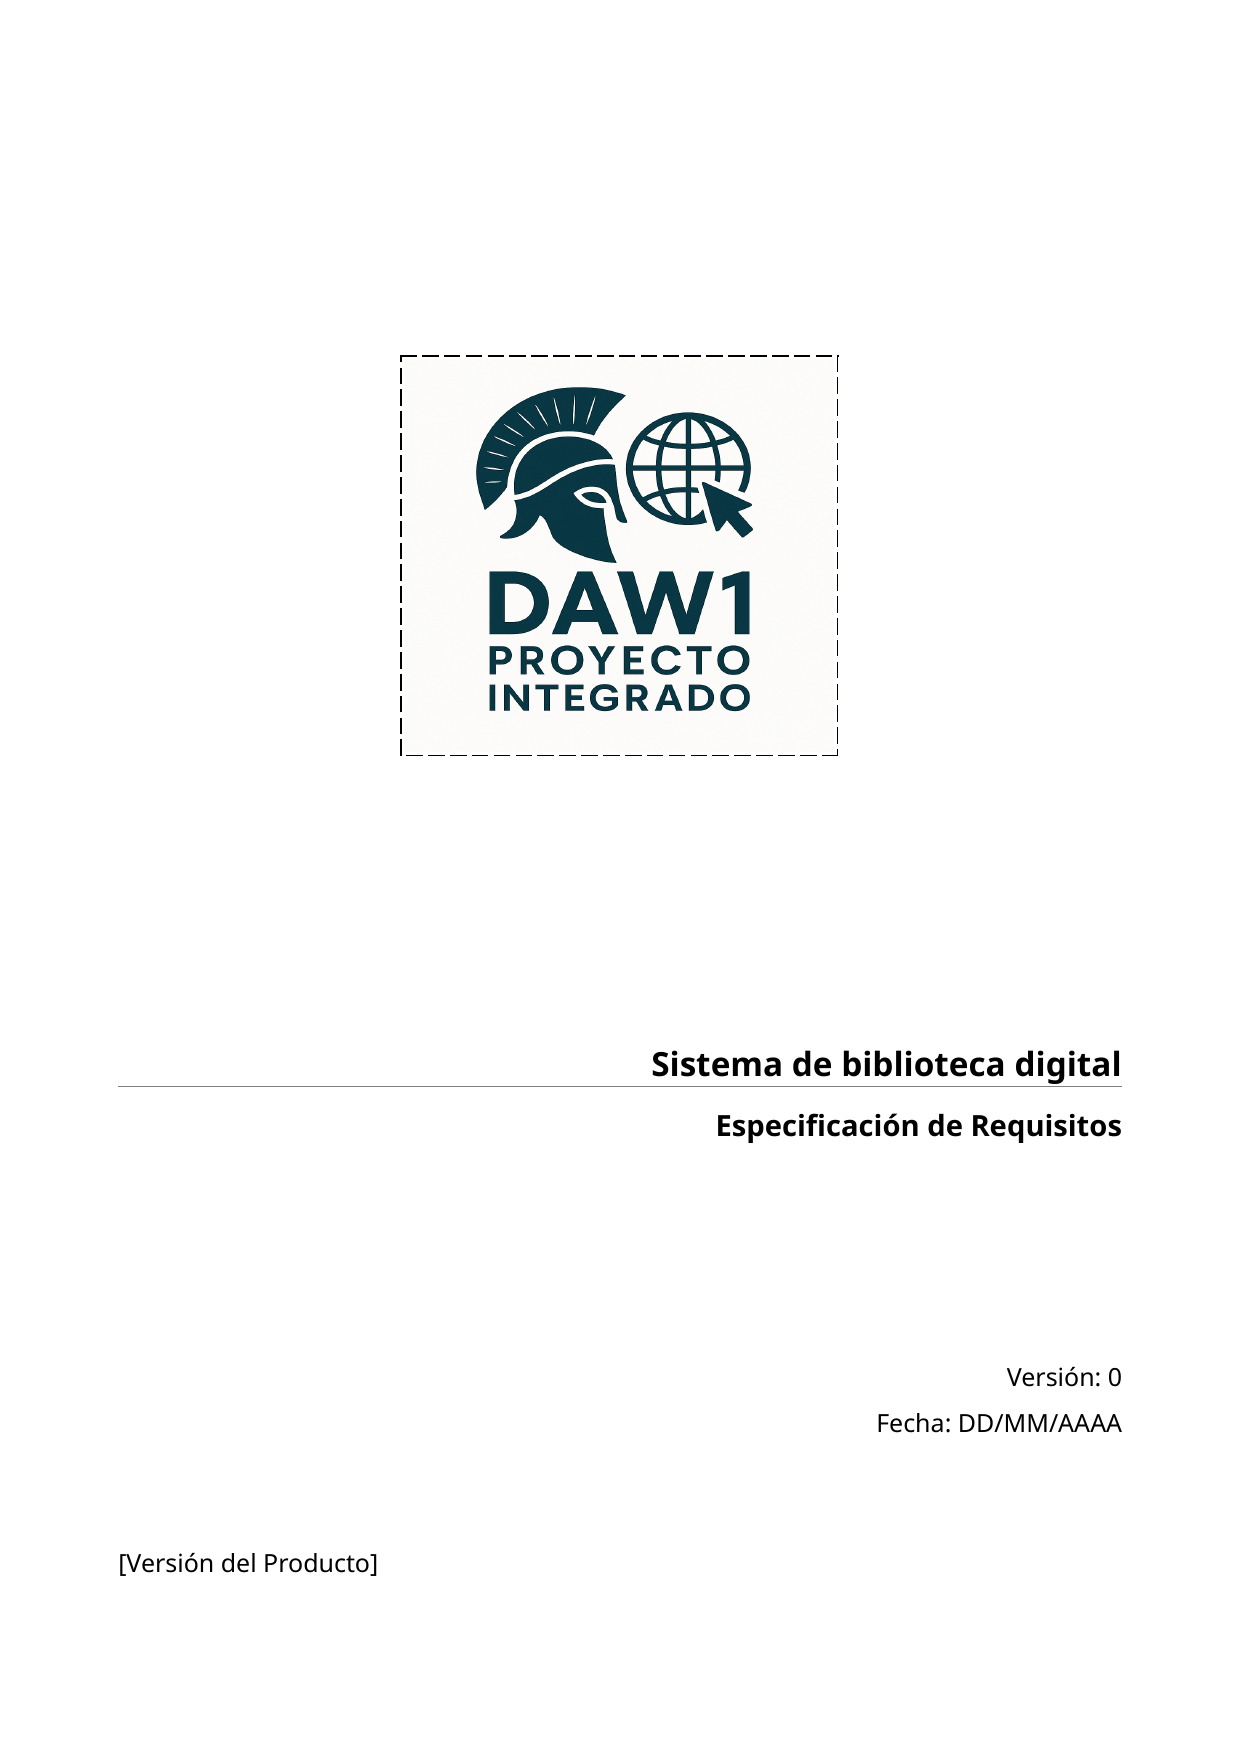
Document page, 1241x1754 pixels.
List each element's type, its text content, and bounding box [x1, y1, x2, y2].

picture [404, 359, 834, 752]
title Especificación de Requisitos [118, 1105, 1122, 1144]
text Sistema de biblioteca digital [118, 1041, 1122, 1086]
text Versión: 0 [118, 1359, 1122, 1393]
text Fecha: DD/MM/AAAA [118, 1406, 1122, 1440]
text [Versión del Producto] [118, 1545, 1122, 1579]
